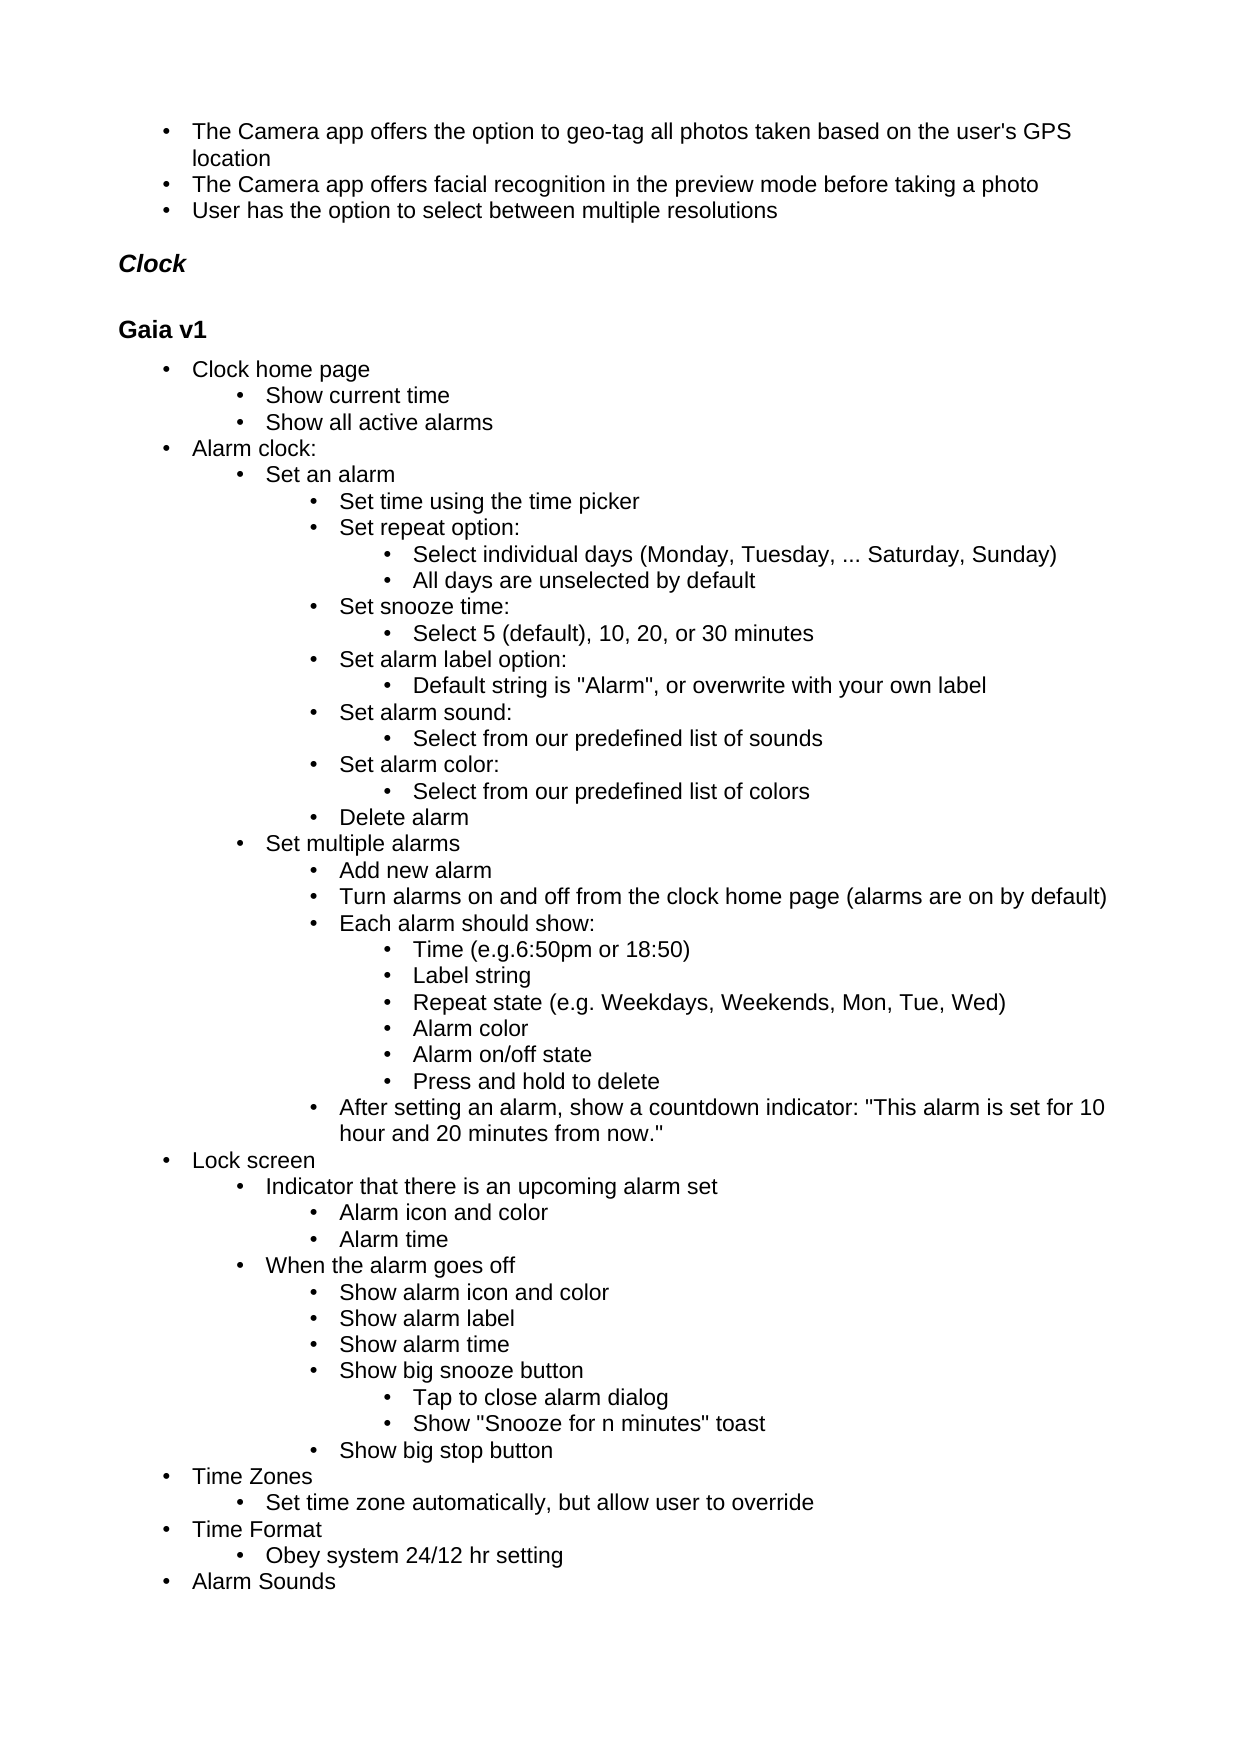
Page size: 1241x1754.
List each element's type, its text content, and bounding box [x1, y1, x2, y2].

list Time Zones [162, 1463, 1122, 1489]
list Select from our predefined list of sounds [383, 725, 1122, 751]
list Show big snooze button [309, 1357, 1122, 1384]
list The Camera app offers facial recognition in the preview mode before taking a photo [162, 171, 1122, 197]
list Indicator that there is an upcoming alarm set [236, 1173, 1122, 1199]
list Turn alarms on and off from the clock home page (alarms are on by default) [309, 883, 1122, 909]
list Default string is "Alarm", or overwrite with your own label [383, 672, 1122, 699]
list The Camera app offers the option to geo-tag all photos taken based on the user's GPS location [162, 118, 1122, 171]
list All days are unselected by default [383, 567, 1122, 593]
list Set multiple alarms [236, 830, 1122, 857]
list Time Format [162, 1516, 1122, 1542]
list Each alarm should show: [309, 909, 1122, 936]
list Alarm icon and color [309, 1199, 1122, 1226]
list Tap to close alarm dialog [383, 1384, 1122, 1410]
list Set an alarm [236, 461, 1122, 488]
list Delete alarm [309, 804, 1122, 830]
list Show all active alarms [236, 409, 1122, 435]
list Show "Snooze for n minutes" toast [383, 1410, 1122, 1437]
subtitle Gaia v1 [118, 315, 1122, 343]
list Time (e.g.6:50pm or 18:50) [383, 936, 1122, 962]
list Alarm Sounds [162, 1568, 1122, 1595]
list Select from our predefined list of colors [383, 778, 1122, 804]
list Set alarm sound: [309, 699, 1122, 725]
list Set alarm label option: [309, 646, 1122, 672]
list Repeat state (e.g. Weekdays, Weekends, Mon, Tue, Wed) [383, 988, 1122, 1015]
list Select 5 (default), 10, 20, or 30 minutes [383, 619, 1122, 646]
list Add new alarm [309, 857, 1122, 883]
list Select individual days (Monday, Tuesday, ... Saturday, Sunday) [383, 541, 1122, 567]
list When the alarm goes off [236, 1252, 1122, 1278]
list Show current time [236, 382, 1122, 409]
list Press and hold to delete [383, 1068, 1122, 1094]
list Set repeat option: [309, 514, 1122, 541]
list Set alarm color: [309, 751, 1122, 778]
list Obey system 24/12 hr setting [236, 1542, 1122, 1568]
subtitle Clock [118, 248, 1122, 277]
list Lock screen [162, 1147, 1122, 1173]
list Set time zone automatically, but allow user to override [236, 1489, 1122, 1516]
list Set snooze time: [309, 593, 1122, 619]
list Set time using the time picker [309, 488, 1122, 514]
list Alarm clock: [162, 435, 1122, 461]
list Show alarm time [309, 1331, 1122, 1357]
list Alarm color [383, 1015, 1122, 1041]
list Alarm time [309, 1226, 1122, 1252]
list Alarm on/off state [383, 1041, 1122, 1068]
list User has the option to select between multiple resolutions [162, 197, 1122, 223]
list Label string [383, 962, 1122, 988]
list Clock home page [162, 356, 1122, 382]
list After setting an alarm, show a countdown indicator: "This alarm is set for 10 hour and 20 minutes from now." [309, 1094, 1122, 1147]
list Show alarm label [309, 1305, 1122, 1331]
list Show alarm icon and color [309, 1278, 1122, 1305]
list Show big stop button [309, 1437, 1122, 1463]
